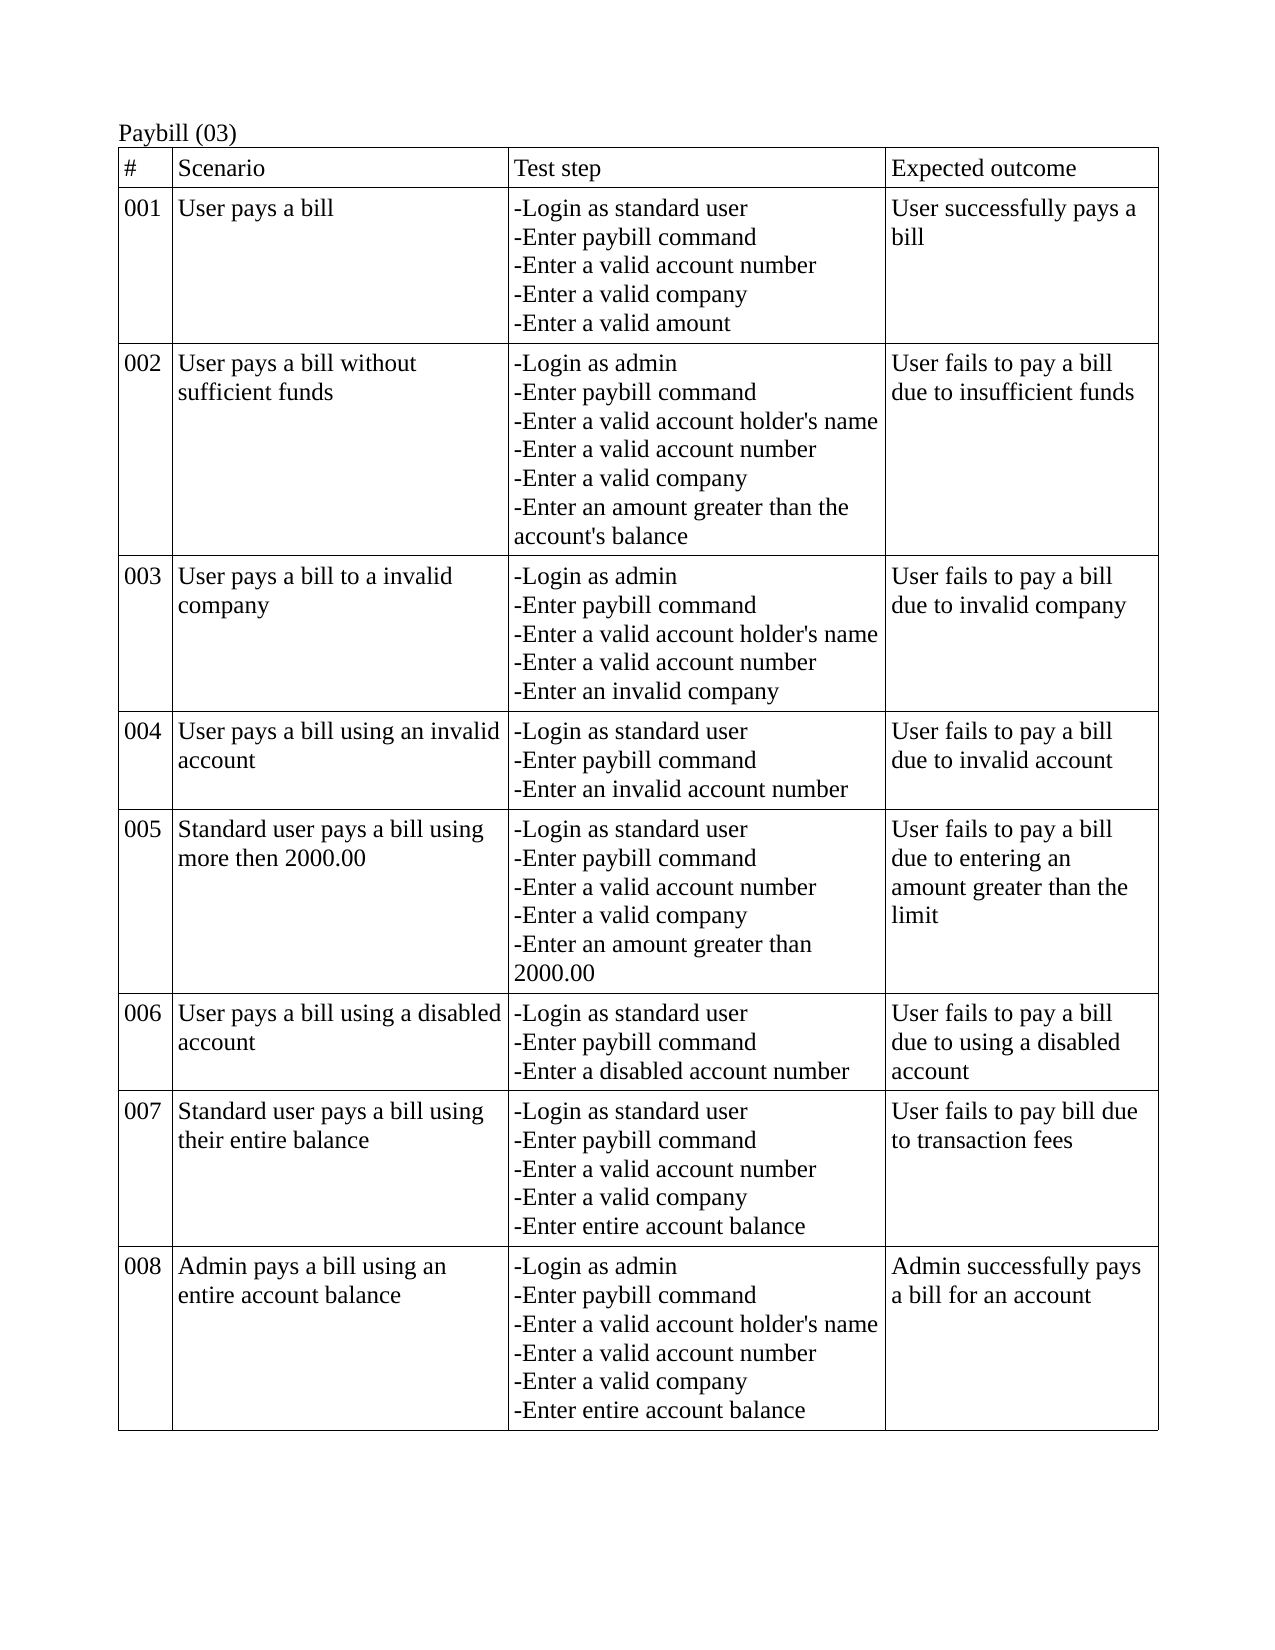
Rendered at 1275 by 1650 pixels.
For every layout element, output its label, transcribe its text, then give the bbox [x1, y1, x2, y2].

table_header Scenario [173, 148, 508, 187]
table_header Expected outcome [886, 148, 1158, 187]
table_cell User fails to pay a bill due to entering an amount greater than the limit [886, 810, 1158, 992]
table_cell -Login as admin -Enter paybill command -Enter a valid account holder's name -Enter a valid account number -Enter an invalid company [509, 556, 885, 711]
table_cell -Login as standard user -Enter paybill command -Enter an invalid account number [509, 712, 885, 808]
table_cell -Login as standard user -Enter paybill command -Enter a valid account number -Enter a valid company -Enter a valid amount [509, 188, 885, 342]
table_cell User fails to pay a bill due to using a disabled account [886, 994, 1158, 1090]
table_header # [119, 148, 172, 187]
table_cell User pays a bill using an invalid account [173, 712, 508, 808]
table_cell 002 [119, 344, 172, 555]
table_cell Standard user pays a bill using their entire balance [173, 1091, 508, 1246]
table_cell User pays a bill using a disabled account [173, 994, 508, 1090]
table_cell Admin pays a bill using an entire account balance [173, 1247, 508, 1430]
table_cell 004 [119, 712, 172, 808]
table_cell Admin successfully pays a bill for an account [886, 1247, 1158, 1430]
table_cell 003 [119, 556, 172, 711]
table_cell -Login as standard user -Enter paybill command -Enter a disabled account number [509, 994, 885, 1090]
table_cell User pays a bill without sufficient funds [173, 344, 508, 555]
table_cell 001 [119, 188, 172, 342]
table_cell -Login as standard user -Enter paybill command -Enter a valid account number -Enter a valid company -Enter entire account balance [509, 1091, 885, 1246]
table_cell User fails to pay a bill due to invalid account [886, 712, 1158, 808]
table_cell 005 [119, 810, 172, 992]
table_header Test step [509, 148, 885, 187]
table_cell User pays a bill [173, 188, 508, 342]
table_cell User fails to pay bill due to transaction fees [886, 1091, 1158, 1246]
text Paybill (03) [118, 118, 1157, 147]
table_cell -Login as standard user -Enter paybill command -Enter a valid account number -Enter a valid company -Enter an amount greater than 2000.00 [509, 810, 885, 992]
table_cell 008 [119, 1247, 172, 1430]
table_cell User pays a bill to a invalid company [173, 556, 508, 711]
table_cell User successfully pays a bill [886, 188, 1158, 342]
table_cell Standard user pays a bill using more then 2000.00 [173, 810, 508, 992]
table_cell -Login as admin -Enter paybill command -Enter a valid account holder's name -Enter a valid account number -Enter a valid company -Enter entire account balance [509, 1247, 885, 1430]
table_cell -Login as admin -Enter paybill command -Enter a valid account holder's name -Enter a valid account number -Enter a valid company -Enter an amount greater than the account's balance [509, 344, 885, 555]
table_cell 006 [119, 994, 172, 1090]
table_cell User fails to pay a bill due to insufficient funds [886, 344, 1158, 555]
table_cell 007 [119, 1091, 172, 1246]
table_cell User fails to pay a bill due to invalid company [886, 556, 1158, 711]
